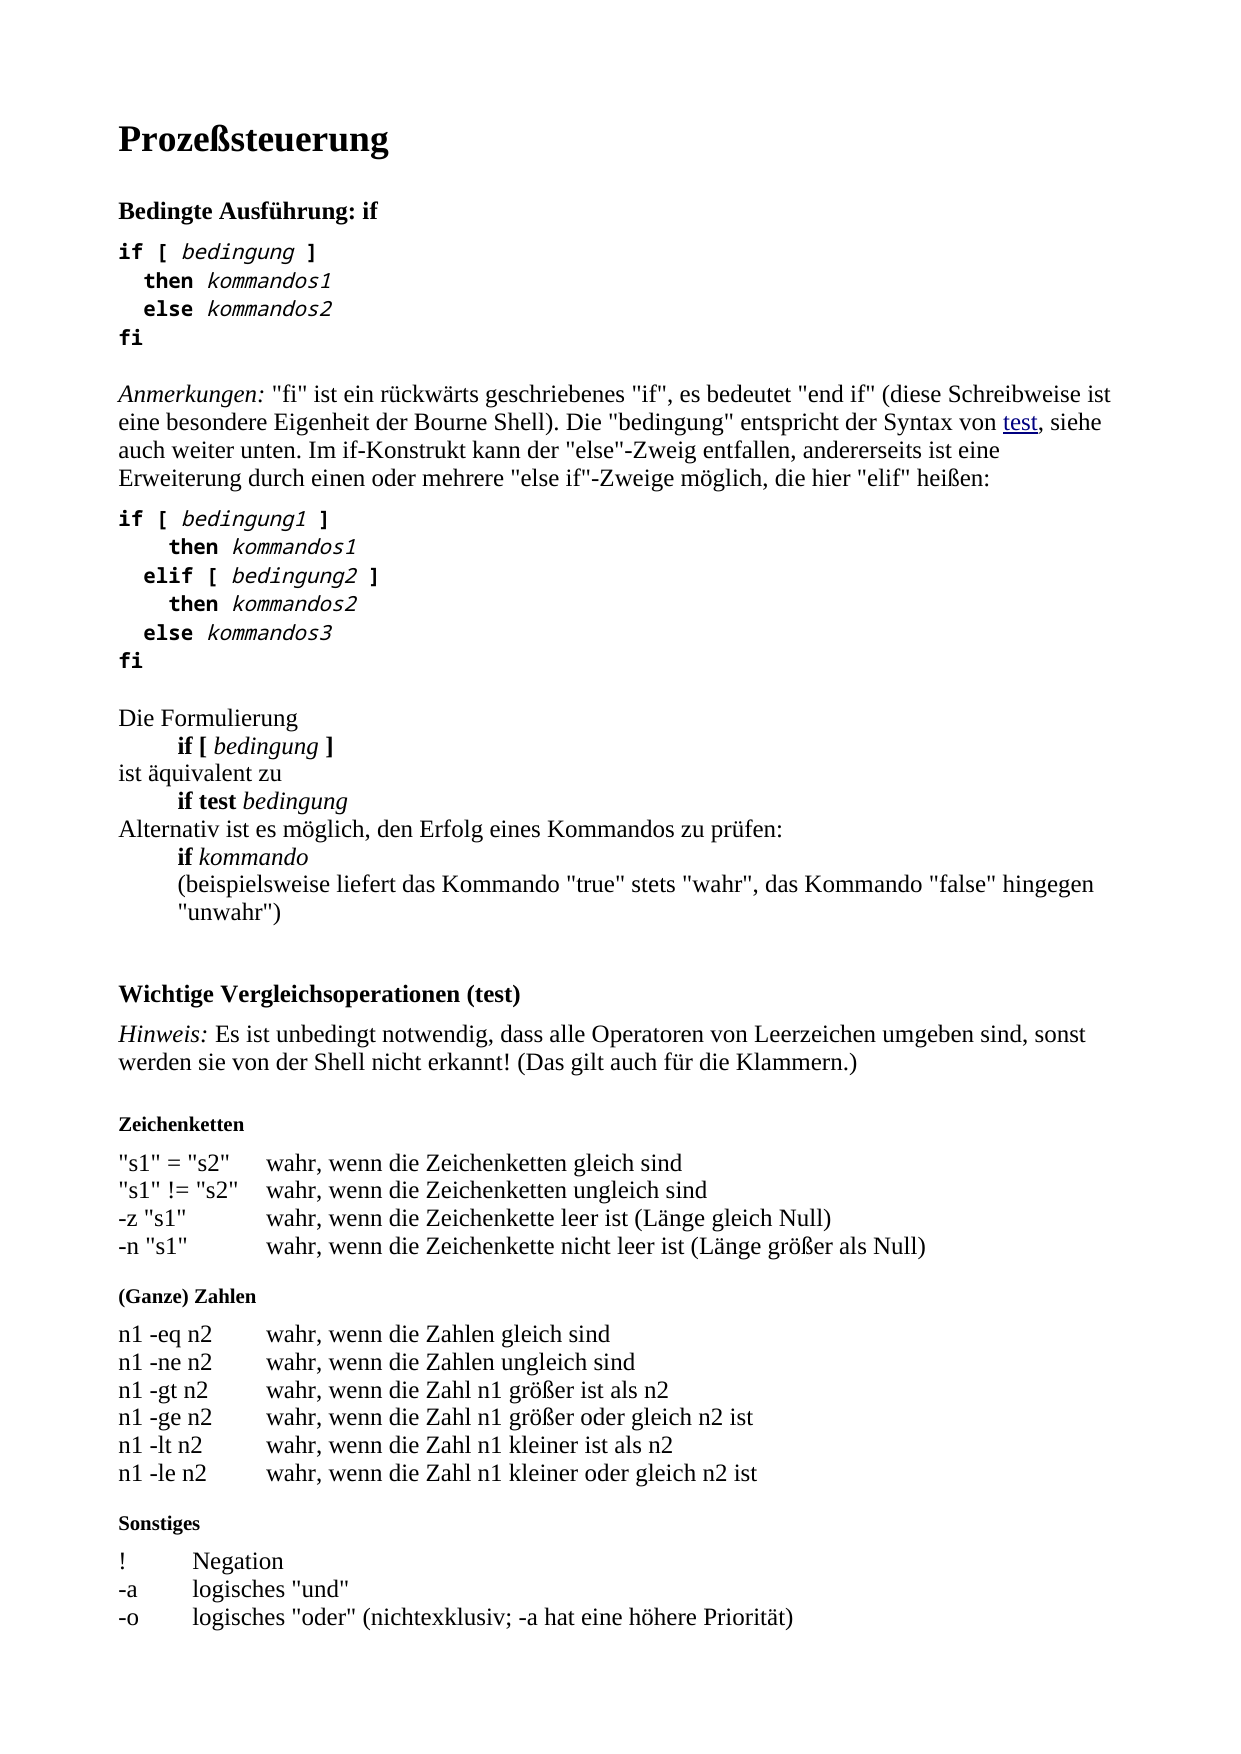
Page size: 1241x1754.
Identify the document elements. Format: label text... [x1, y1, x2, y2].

text Anmerkungen: "fi" ist ein rückwärts geschriebenes "if", es bedeutet "end if" (diese Schreibweise ist eine besondere Eigenheit der Bourne Shell). Die "bedingung" entspricht der Syntax von test, siehe auch weiter unten. Im if-Konstrukt kann der "else"-Zweig entfallen, andererseits ist eine Erweiterung durch einen oder mehrere "else if"-Zweige möglich, die hier "elif" heißen: [118, 381, 1122, 491]
text Hinweis: Es ist unbedingt notwendig, dass alle Operatoren von Leerzeichen umgeben sind, sonst werden sie von der Shell nicht erkannt! (Das gilt auch für die Klammern.) [118, 1020, 1122, 1076]
subtitle n1 -ge n2 wahr, wenn die Zahl n1 größer oder gleich n2 ist [118, 1403, 1122, 1431]
subtitle -a logisches "und" [118, 1575, 1122, 1603]
subtitle n1 -ne n2 wahr, wenn die Zahlen ungleich sind [118, 1348, 1122, 1376]
text fi [118, 323, 1122, 351]
subtitle Wichtige Vergleichsoperationen (test) [118, 980, 1122, 1008]
text then kommandos1 [118, 532, 1122, 561]
subtitle ist äquivalent zu [118, 759, 1122, 787]
subtitle "s1" != "s2" wahr, wenn die Zeichenketten ungleich sind [118, 1177, 1122, 1204]
subtitle n1 -le n2 wahr, wenn die Zahl n1 kleiner oder gleich n2 ist [118, 1459, 1122, 1487]
subtitle "s1" = "s2" wahr, wenn die Zeichenketten gleich sind [118, 1149, 1122, 1177]
text fi [118, 646, 1122, 674]
subtitle -n "s1" wahr, wenn die Zeichenkette nicht leer ist (Länge größer als Null) [118, 1232, 1122, 1260]
subtitle Sonstiges [118, 1512, 1122, 1535]
text then kommandos2 [118, 589, 1122, 618]
text if [ bedingung1 ] [118, 504, 1122, 532]
subtitle -z "s1" wahr, wenn die Zeichenkette leer ist (Länge gleich Null) [118, 1204, 1122, 1232]
list (beispielsweise liefert das Kommando "true" stets "wahr", das Kommando "false" hingegen "unwahr") [177, 870, 1122, 926]
list ! Negation [118, 1547, 1122, 1575]
text else kommandos2 [118, 294, 1122, 323]
list if kommando [177, 843, 1122, 870]
subtitle -o logisches "oder" (nichtexklusiv; -a hat eine höhere Priorität) [118, 1603, 1122, 1630]
subtitle n1 -gt n2 wahr, wenn die Zahl n1 größer ist als n2 [118, 1376, 1122, 1403]
subtitle Bedingte Ausführung: if [118, 197, 1122, 225]
subtitle Die Formulierung [118, 704, 1122, 732]
list if test bedingung [177, 787, 1122, 815]
subtitle n1 -lt n2 wahr, wenn die Zahl n1 kleiner ist als n2 [118, 1431, 1122, 1459]
subtitle Alternativ ist es möglich, den Erfolg eines Kommandos zu prüfen: [118, 815, 1122, 843]
list if [ bedingung ] [177, 732, 1122, 759]
text elif [ bedingung2 ] [118, 561, 1122, 589]
text if [ bedingung ] [118, 237, 1122, 266]
subtitle Prozeßsteuerung [118, 118, 1122, 160]
subtitle Zeichenketten [118, 1113, 1122, 1136]
text then kommandos1 [118, 266, 1122, 294]
subtitle n1 -eq n2 wahr, wenn die Zahlen gleich sind [118, 1320, 1122, 1348]
text else kommandos3 [118, 618, 1122, 646]
subtitle (Ganze) Zahlen [118, 1285, 1122, 1308]
